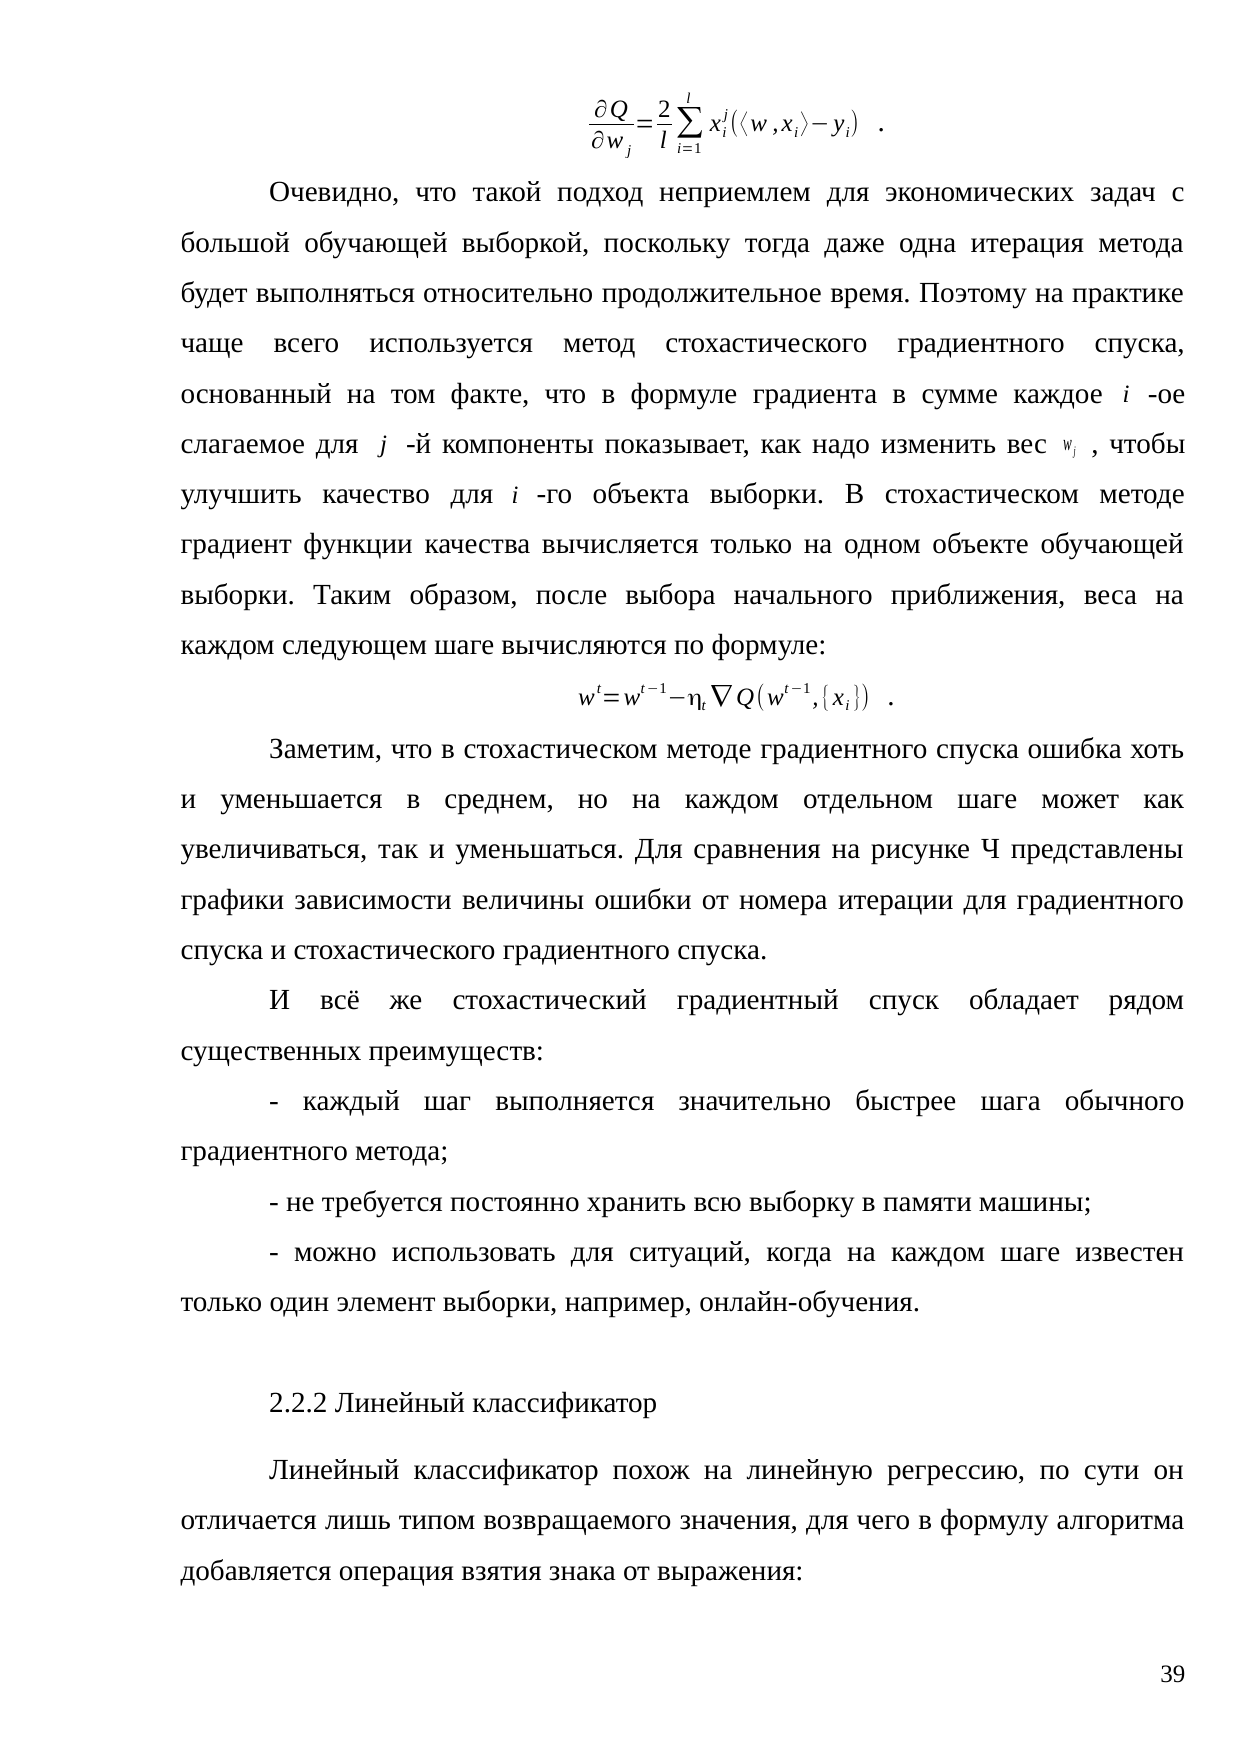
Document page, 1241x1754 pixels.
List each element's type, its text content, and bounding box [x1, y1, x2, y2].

text Очевидно, что такой подход неприемлем для экономических задач с большой обучающей выборкой, поскольку тогда даже одна итерация метода будет выполняться относительно продолжительное время. Поэтому на практике чаще всего используется метод стохастического градиентного спуска, основанный на том факте, что в формуле градиента в сумме каждое-ое слагаемое для-й компоненты показывает, как надо изменить вес, чтобы улучшить качество для-го объекта выборки. В стохастическом методе градиент функции качества вычисляется только на одном объекте обучающей выборки. Таким образом, после выбора начального приближения, веса на каждом следующем шаге вычисляются по формуле: [180, 174, 1185, 661]
text - не требуется постоянно хранить всю выборку в памяти машины; [180, 1184, 1185, 1217]
text И всё же стохастический градиентный спуск обладает рядом существенных преимуществ: [180, 982, 1185, 1066]
text Линейный классификатор похож на линейную регрессию, по сути он отличается лишь типом возвращаемого значения, для чего в формулу алгоритма добавляется операция взятия знака от выражения: [180, 1452, 1185, 1586]
text . [180, 89, 1185, 158]
text 2.2.2 Линейный классификатор [180, 1385, 1185, 1418]
text Заметим, что в стохастическом методе градиентного спуска ошибка хоть и уменьшается в среднем, но на каждом отдельном шаге может как увеличиваться, так и уменьшаться. Для сравнения на рисунке Ч представлены графики зависимости величины ошибки от номера итерации для градиентного спуска и стохастического градиентного спуска. [180, 731, 1185, 966]
text - каждый шаг выполняется значительно быстрее шага обычного градиентного метода; [180, 1083, 1185, 1167]
text - можно использовать для ситуаций, когда на каждом шаге известен только один элемент выборки, например, онлайн-обучения. [180, 1234, 1185, 1318]
text . [180, 678, 1185, 714]
